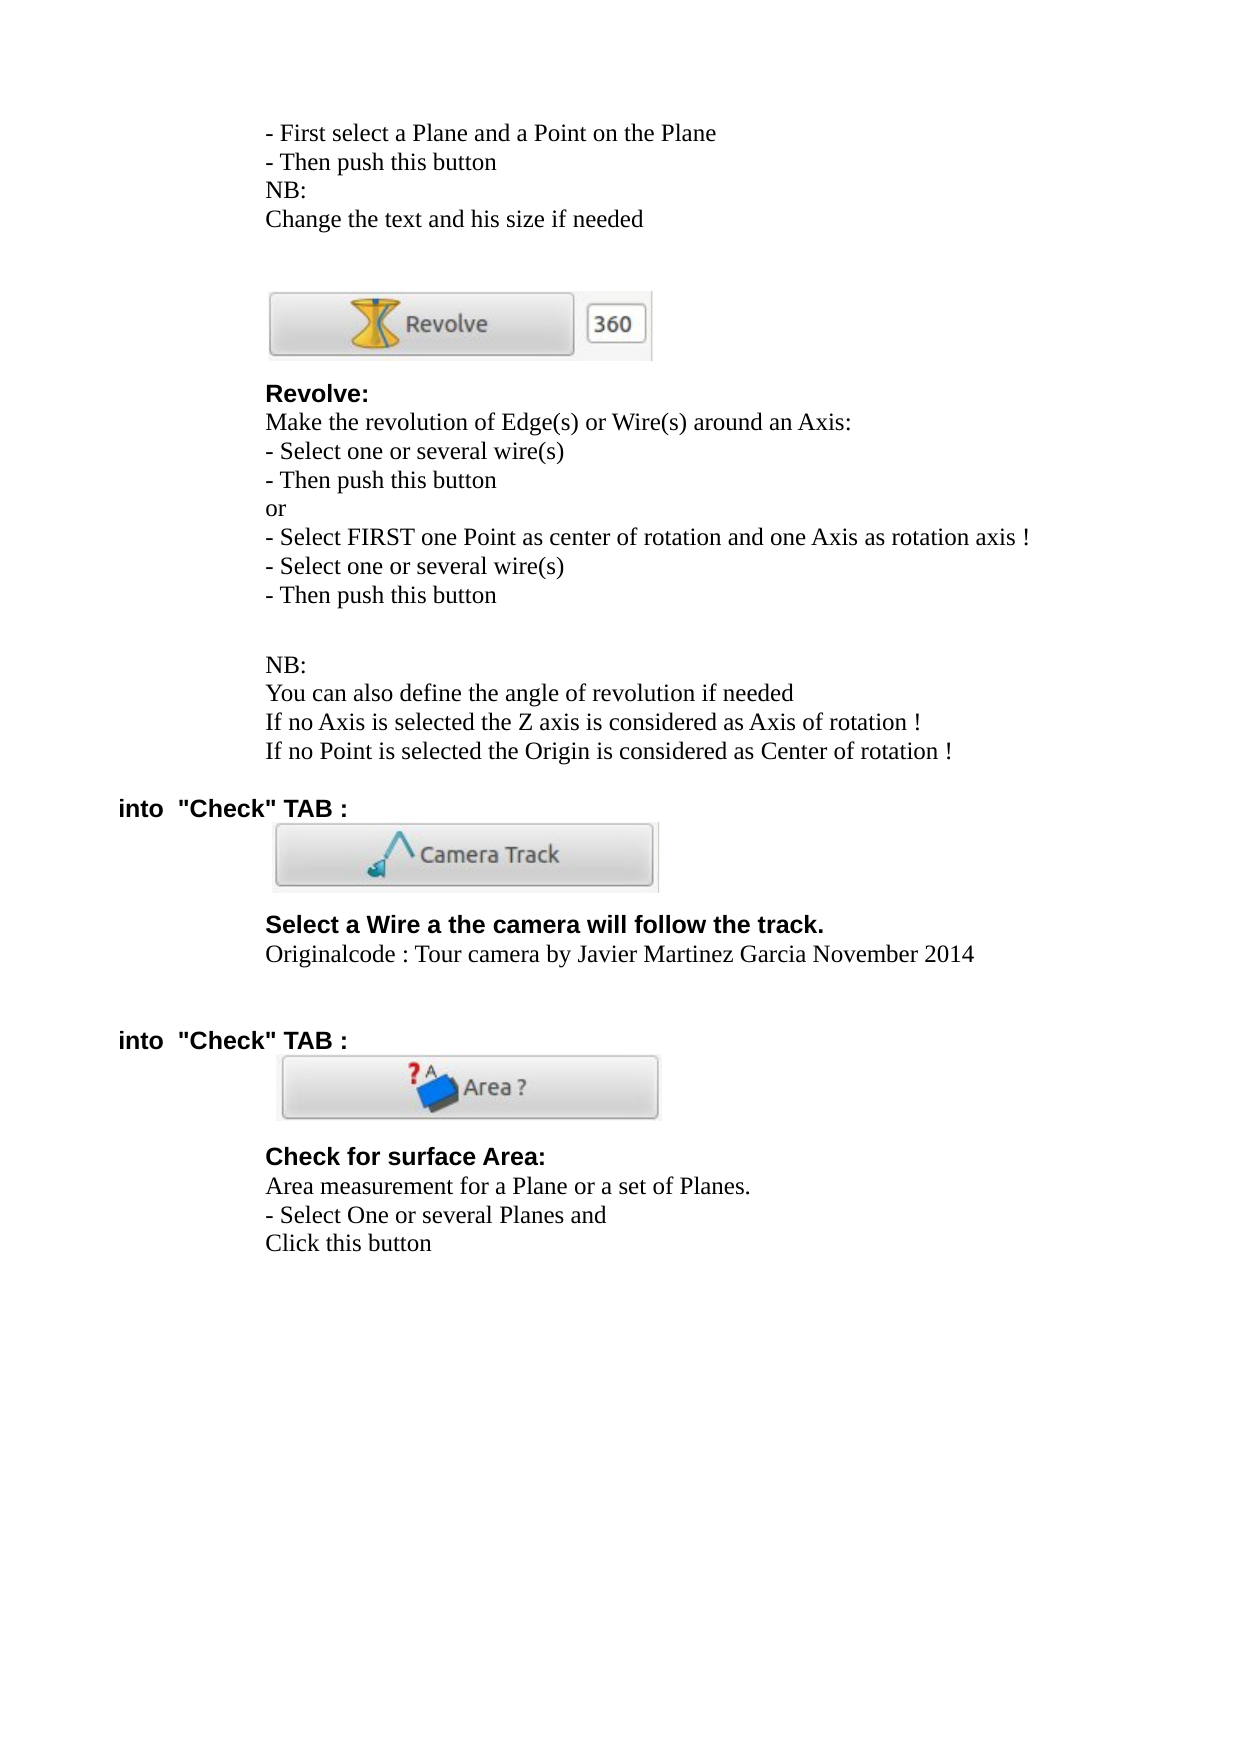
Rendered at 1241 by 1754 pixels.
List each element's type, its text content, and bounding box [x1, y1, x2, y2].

text - Select FIRST one Point as center of rotation and one Axis as rotation axis ! [265, 522, 1122, 551]
text If no Point is selected the Origin is considered as Center of rotation ! [265, 736, 1122, 765]
picture [271, 822, 660, 893]
text NB: [265, 650, 1122, 678]
text Change the text and his size if needed [265, 204, 1122, 233]
picture [268, 291, 653, 361]
text - Then push this button [265, 147, 1122, 176]
text Revolve: [265, 378, 1122, 407]
text Originalcode : Tour camera by Javier Martinez Garcia November 2014 [265, 939, 1122, 968]
text Check for surface Area: [265, 1142, 1122, 1171]
text You can also define the angle of revolution if needed [265, 678, 1122, 707]
text Area measurement for a Plane or a set of Planes. [265, 1171, 1122, 1200]
text into "Check" TAB : [118, 1026, 1122, 1055]
text NB: [265, 176, 1122, 204]
picture [276, 1054, 662, 1121]
text - Select one or several wire(s) [265, 436, 1122, 465]
text into "Check" TAB : [118, 794, 1122, 823]
text Click this button [265, 1228, 1122, 1257]
text - Select One or several Planes and [265, 1200, 1122, 1228]
text or [265, 493, 1122, 522]
text - Then push this button [265, 465, 1122, 493]
text - Then push this button [265, 580, 1122, 608]
text - Select one or several wire(s) [265, 551, 1122, 580]
text Select a Wire a the camera will follow the track. [265, 910, 1122, 939]
text Make the revolution of Edge(s) or Wire(s) around an Axis: [265, 407, 1122, 436]
text - First select a Plane and a Point on the Plane [265, 118, 1122, 147]
text If no Axis is selected the Z axis is considered as Axis of rotation ! [265, 707, 1122, 736]
